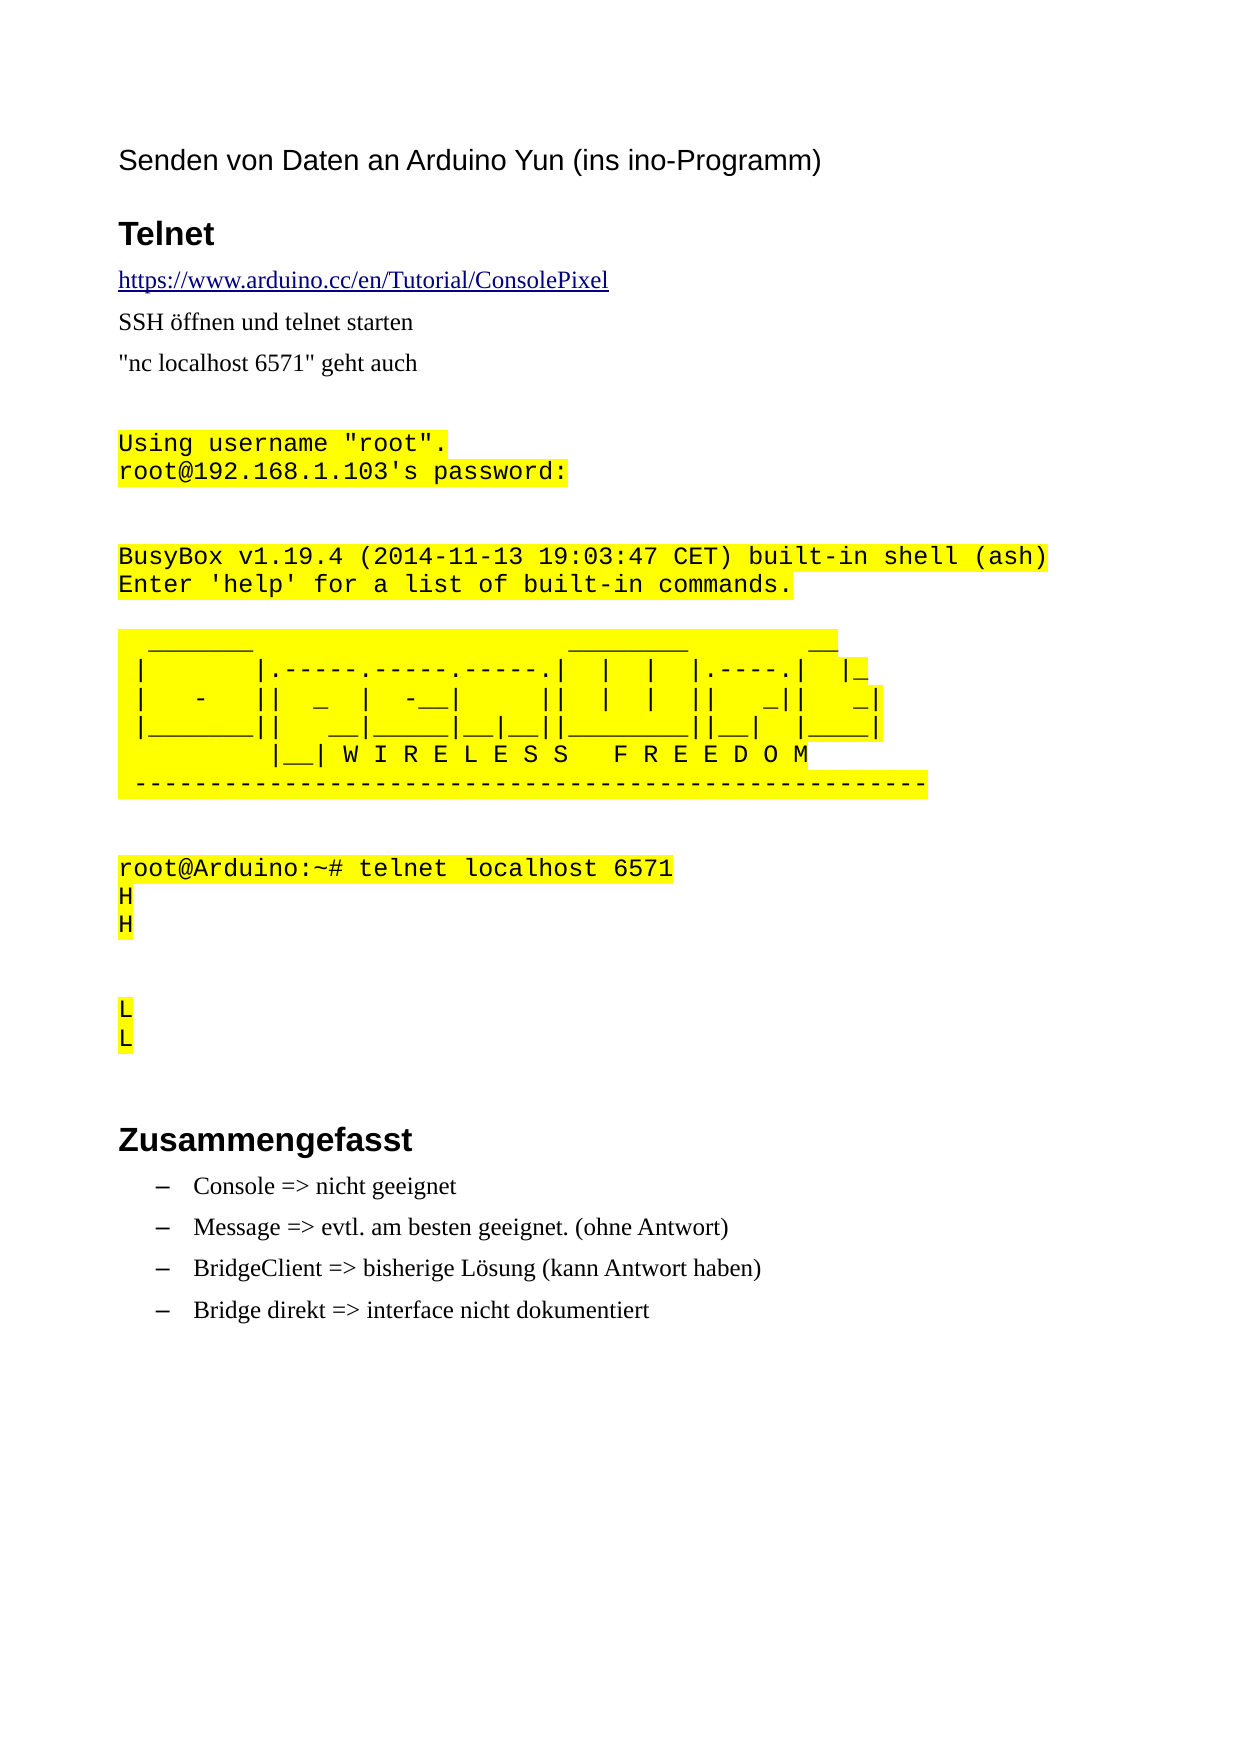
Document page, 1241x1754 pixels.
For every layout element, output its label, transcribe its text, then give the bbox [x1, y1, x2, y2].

subtitle Zusammengefasst [118, 1120, 1122, 1158]
list Bridge direkt => interface nicht dokumentiert [156, 1295, 1122, 1323]
text root@192.168.1.103's password: [118, 459, 1122, 487]
text | - || _ | -__| || | | || _|| _| [118, 685, 1122, 714]
text Using username "root". [118, 430, 1122, 459]
text "nc localhost 6571" geht auch [118, 348, 1122, 377]
list Console => nicht geeignet [156, 1171, 1122, 1200]
text | |.-----.-----.-----.| | | |.----.| |_ [118, 657, 1122, 685]
text https://www.arduino.cc/en/Tutorial/ConsolePixel [118, 265, 1122, 294]
text _______ ________ __ [118, 629, 1122, 657]
text H [118, 912, 1122, 940]
text L [118, 1025, 1122, 1054]
text SSH öffnen und telnet starten [118, 307, 1122, 335]
text L [118, 997, 1122, 1025]
text |__| W I R E L E S S F R E E D O M [118, 742, 1122, 770]
subtitle Senden von Daten an Arduino Yun (ins ino-Programm) [118, 143, 1122, 177]
list BridgeClient => bisherige Lösung (kann Antwort haben) [156, 1253, 1122, 1282]
text Enter 'help' for a list of built-in commands. [118, 572, 1122, 600]
text ----------------------------------------------------- [118, 770, 1122, 799]
text BusyBox v1.19.4 (2014-11-13 19:03:47 CET) built-in shell (ash) [118, 544, 1122, 572]
text |_______|| __|_____|__|__||________||__| |____| [118, 714, 1122, 742]
text H [118, 884, 1122, 912]
list Message => evtl. am besten geeignet. (ohne Antwort) [156, 1212, 1122, 1241]
subtitle Telnet [118, 214, 1122, 253]
text root@Arduino:~# telnet localhost 6571 [118, 855, 1122, 884]
